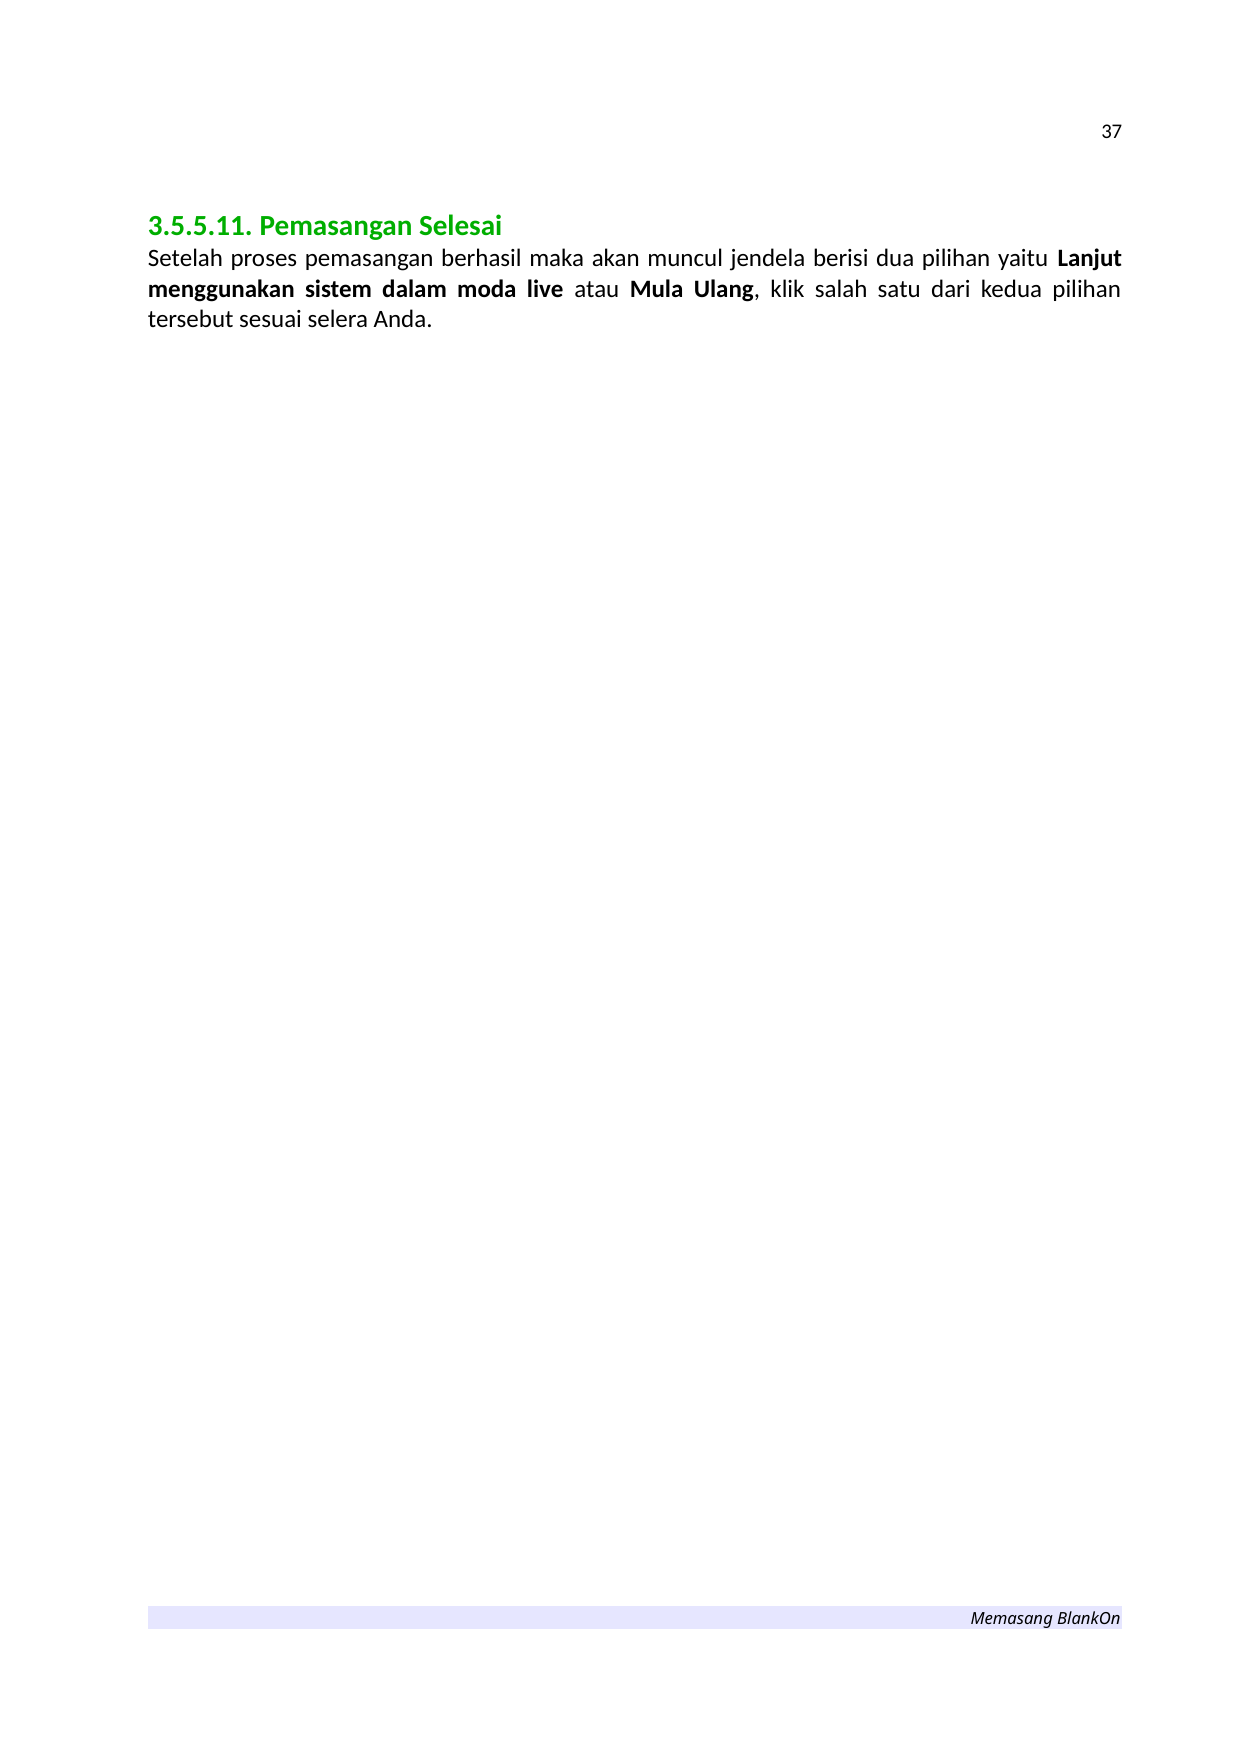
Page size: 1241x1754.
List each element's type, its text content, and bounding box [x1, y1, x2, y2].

text Setelah proses pemasangan berhasil maka akan muncul jendela berisi dua pilihan yaitu Lanjut menggunakan sistem dalam moda live atau Mula Ulang, klik salah satu dari kedua pilihan tersebut sesuai selera Anda. [148, 242, 1122, 334]
subtitle Pemasangan Selesai [148, 207, 1122, 242]
